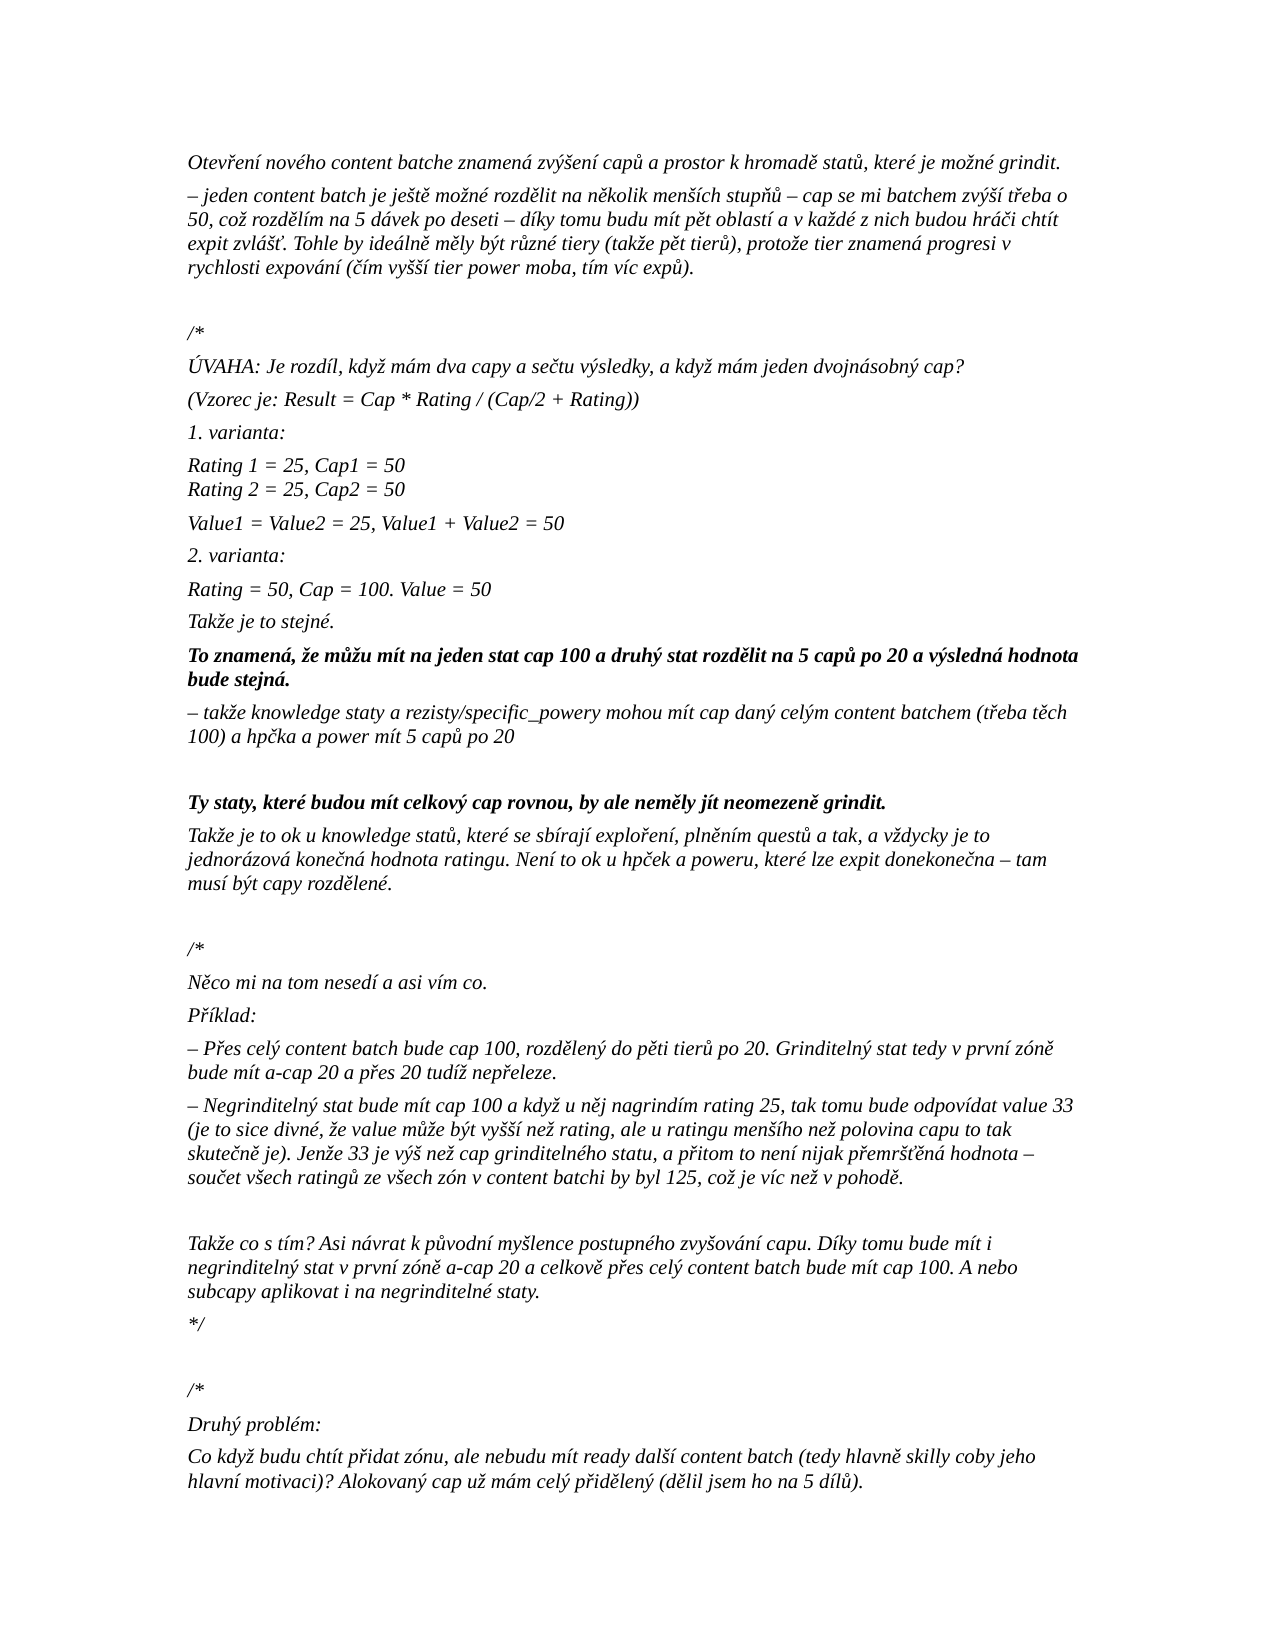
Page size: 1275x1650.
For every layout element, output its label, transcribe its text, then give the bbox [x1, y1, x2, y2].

text Druhý problém: [187, 1411, 1087, 1436]
text – Přes celý content batch bude cap 100, rozdělený do pěti tierů po 20. Grinditelný stat tedy v první zóně bude mít a-cap 20 a přes 20 tudíž nepřeleze. [187, 1036, 1087, 1084]
text – Negrinditelný stat bude mít cap 100 a když u něj nagrindím rating 25, tak tomu bude odpovídat value 33 (je to sice divné, že value může být vyšší než rating, ale u ratingu menšího než polovina capu to tak skutečně je). Jenže 33 je výš než cap grinditelného statu, a přitom to není nijak přemršťěná hodnota – součet všech ratingů ze všech zón v content batchi by byl 125, což je víc než v pohodě. [187, 1093, 1087, 1189]
text (Vzorec je: Result = Cap * Rating / (Cap/2 + Rating)) [187, 387, 1087, 411]
text Něco mi na tom nesedí a asi vím co. [187, 970, 1087, 994]
text Takže je to ok u knowledge statů, které se sbírají exploření, plněním questů a tak, a vždycky je to jednorázová konečná hodnota ratingu. Není to ok u hpček a poweru, které lze expit donekonečna – tam musí být capy rozdělené. [187, 823, 1087, 895]
text Takže je to stejné. [187, 609, 1087, 633]
text Příklad: [187, 1003, 1087, 1027]
text Otevření nového content batche znamená zvýšení capů a prostor k hromadě statů, které je možné grindit. [187, 150, 1087, 174]
text – jeden content batch je ještě možné rozdělit na několik menších stupňů – cap se mi batchem zvýší třeba o 50, což rozdělím na 5 dávek po deseti – díky tomu budu mít pět oblastí a v každé z nich budou hráči chtít expit zvlášť. Tohle by ideálně měly být různé tiery (takže pět tierů), protože tier znamená progresi v rychlosti expování (čím vyšší tier power moba, tím víc expů). [187, 183, 1087, 279]
text /* [187, 1378, 1087, 1402]
text Co když budu chtít přidat zónu, ale nebudu mít ready další content batch (tedy hlavně skilly coby jeho hlavní motivaci)? Alokovaný cap už mám celý přidělený (dělil jsem ho na 5 dílů). [187, 1444, 1087, 1493]
text 1. varianta: [187, 420, 1087, 444]
text Rating = 50, Cap = 100. Value = 50 [187, 576, 1087, 601]
text Ty staty, které budou mít celkový cap rovnou, by ale neměly jít neomezeně grindit. [187, 790, 1087, 814]
text Takže co s tím? Asi návrat k původní myšlence postupného zvyšování capu. Díky tomu bude mít i negrinditelný stat v první zóně a-cap 20 a celkově přes celý content batch bude mít cap 100. A nebo subcapy aplikovat i na negrinditelné staty. [187, 1231, 1087, 1303]
text */ [187, 1312, 1087, 1336]
text 2. varianta: [187, 543, 1087, 567]
text /* [187, 937, 1087, 961]
text Rating 1 = 25, Cap1 = 50 Rating 2 = 25, Cap2 = 50 [187, 453, 1087, 501]
text ÚVAHA: Je rozdíl, když mám dva capy a sečtu výsledky, a když mám jeden dvojnásobný cap? [187, 354, 1087, 378]
text To znamená, že můžu mít na jeden stat cap 100 a druhý stat rozdělit na 5 capů po 20 a výsledná hodnota bude stejná. [187, 642, 1087, 691]
text Value1 = Value2 = 25, Value1 + Value2 = 50 [187, 510, 1087, 534]
text /* [187, 321, 1087, 345]
text – takže knowledge staty a rezisty/specific_powery mohou mít cap daný celým content batchem (třeba těch 100) a hpčka a power mít 5 capů po 20 [187, 699, 1087, 748]
